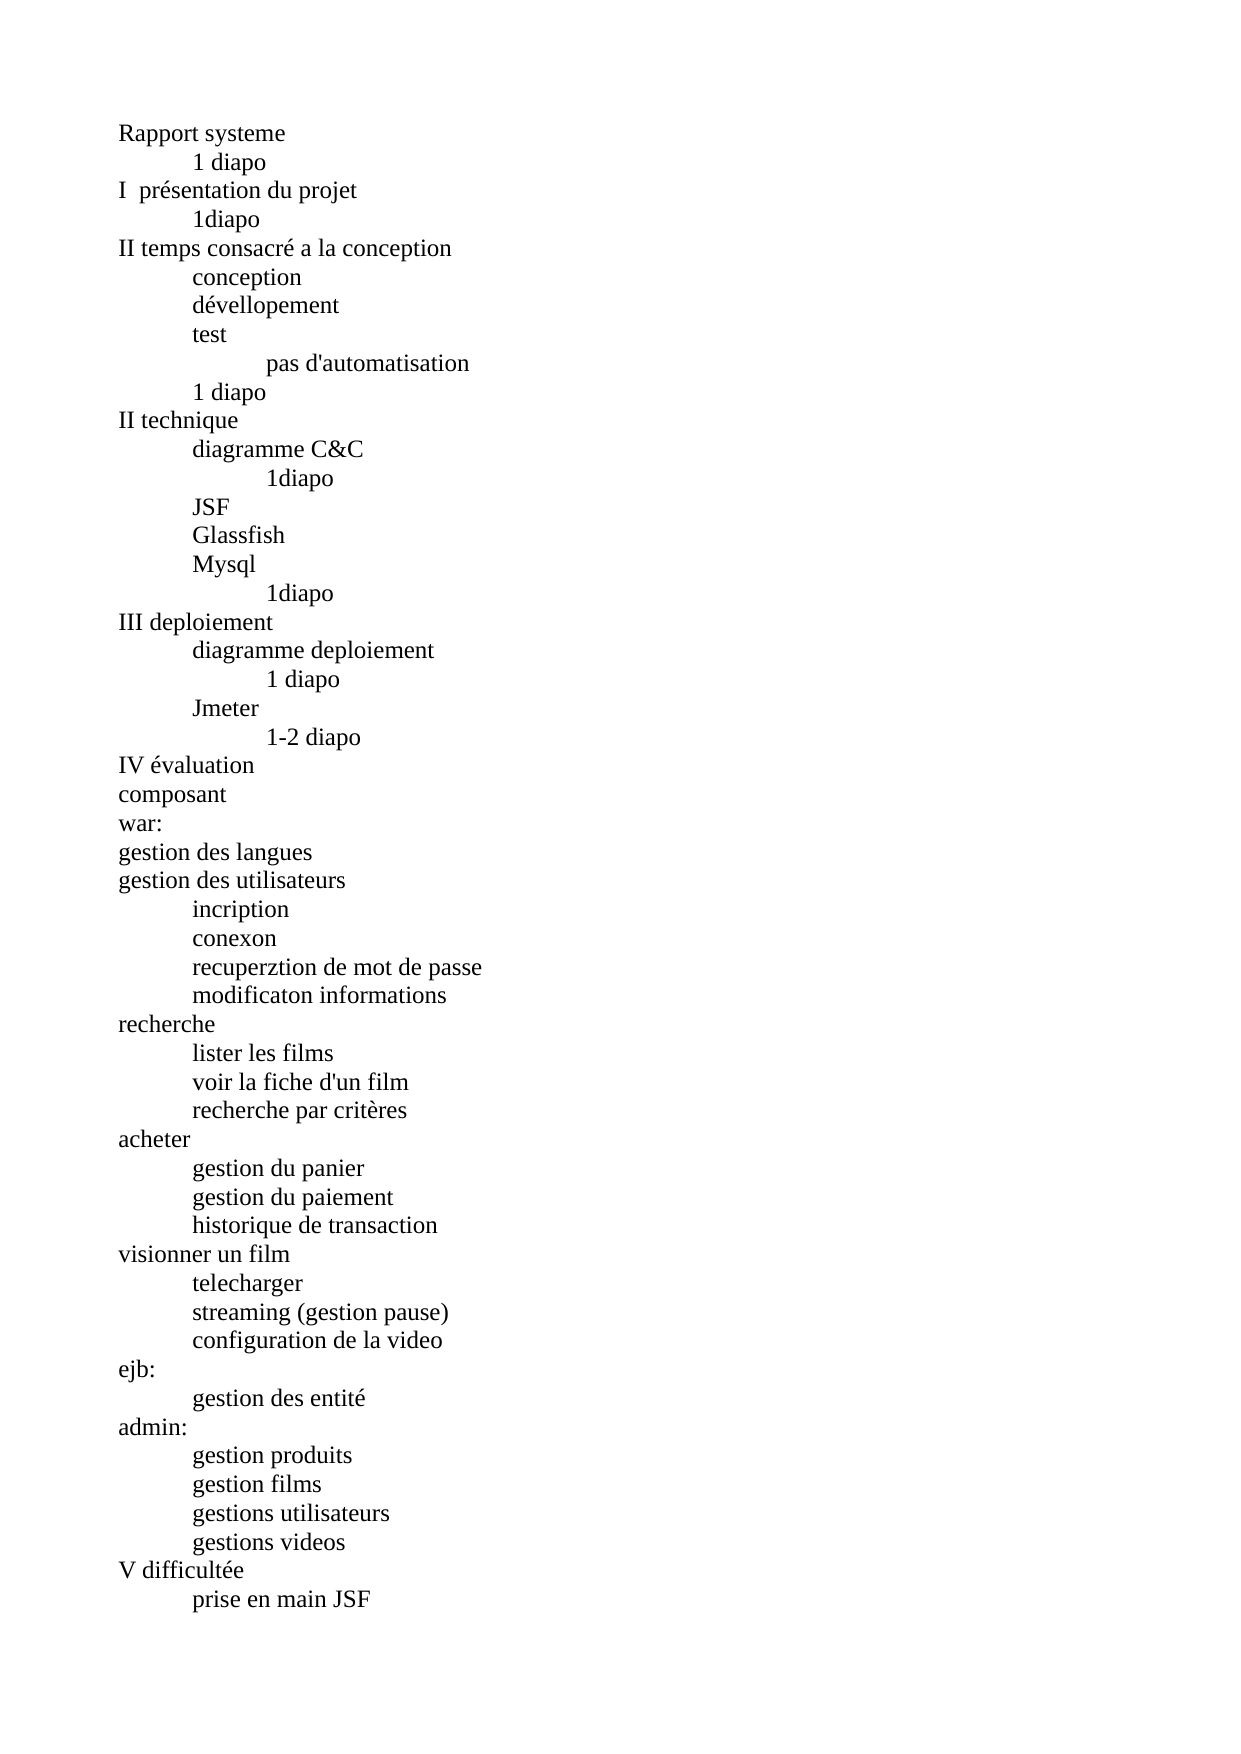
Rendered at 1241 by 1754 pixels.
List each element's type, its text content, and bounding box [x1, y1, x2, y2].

text conception [118, 262, 1122, 291]
text gestions utilisateurs [118, 1498, 1122, 1527]
text 1 diapo [118, 147, 1122, 176]
text lister les films [118, 1038, 1122, 1067]
text composant [118, 779, 1122, 808]
text gestion des langues [118, 837, 1122, 866]
text dévellopement [118, 291, 1122, 319]
text 1diapo [118, 204, 1122, 233]
text IV évaluation [118, 751, 1122, 779]
text Glassfish [118, 521, 1122, 549]
text Rapport systeme [118, 118, 1122, 147]
text ejb: [118, 1354, 1122, 1383]
text configuration de la video [118, 1326, 1122, 1354]
text gestion du panier [118, 1153, 1122, 1182]
text telecharger [118, 1268, 1122, 1297]
text II temps consacré a la conception [118, 233, 1122, 262]
text modificaton informations [118, 981, 1122, 1009]
text II technique [118, 406, 1122, 434]
text recherche [118, 1009, 1122, 1038]
text pas d'automatisation [118, 348, 1122, 377]
text recuperztion de mot de passe [118, 952, 1122, 981]
text JSF [118, 492, 1122, 521]
text diagramme C&C [118, 434, 1122, 463]
text V difficultée [118, 1556, 1122, 1584]
text gestion des utilisateurs [118, 866, 1122, 894]
text test [118, 319, 1122, 348]
text 1 diapo [118, 664, 1122, 693]
text Jmeter [118, 693, 1122, 722]
text voir la fiche d'un film [118, 1067, 1122, 1096]
text gestion du paiement [118, 1182, 1122, 1211]
text Mysql [118, 549, 1122, 578]
text 1-2 diapo [118, 722, 1122, 751]
text acheter [118, 1124, 1122, 1153]
text 1diapo [118, 578, 1122, 607]
text recherche par critères [118, 1096, 1122, 1124]
text prise en main JSF [118, 1584, 1122, 1613]
text streaming (gestion pause) [118, 1297, 1122, 1326]
text I présentation du projet [118, 176, 1122, 204]
text gestion des entité [118, 1383, 1122, 1412]
text III deploiement [118, 607, 1122, 636]
text admin: [118, 1412, 1122, 1441]
text war: [118, 808, 1122, 837]
text gestion films [118, 1469, 1122, 1498]
text gestions videos [118, 1527, 1122, 1556]
text 1diapo [118, 463, 1122, 492]
text incription [118, 894, 1122, 923]
text visionner un film [118, 1239, 1122, 1268]
text gestion produits [118, 1441, 1122, 1469]
text diagramme deploiement [118, 636, 1122, 664]
text historique de transaction [118, 1211, 1122, 1239]
text conexon [118, 923, 1122, 952]
text 1 diapo [118, 377, 1122, 406]
